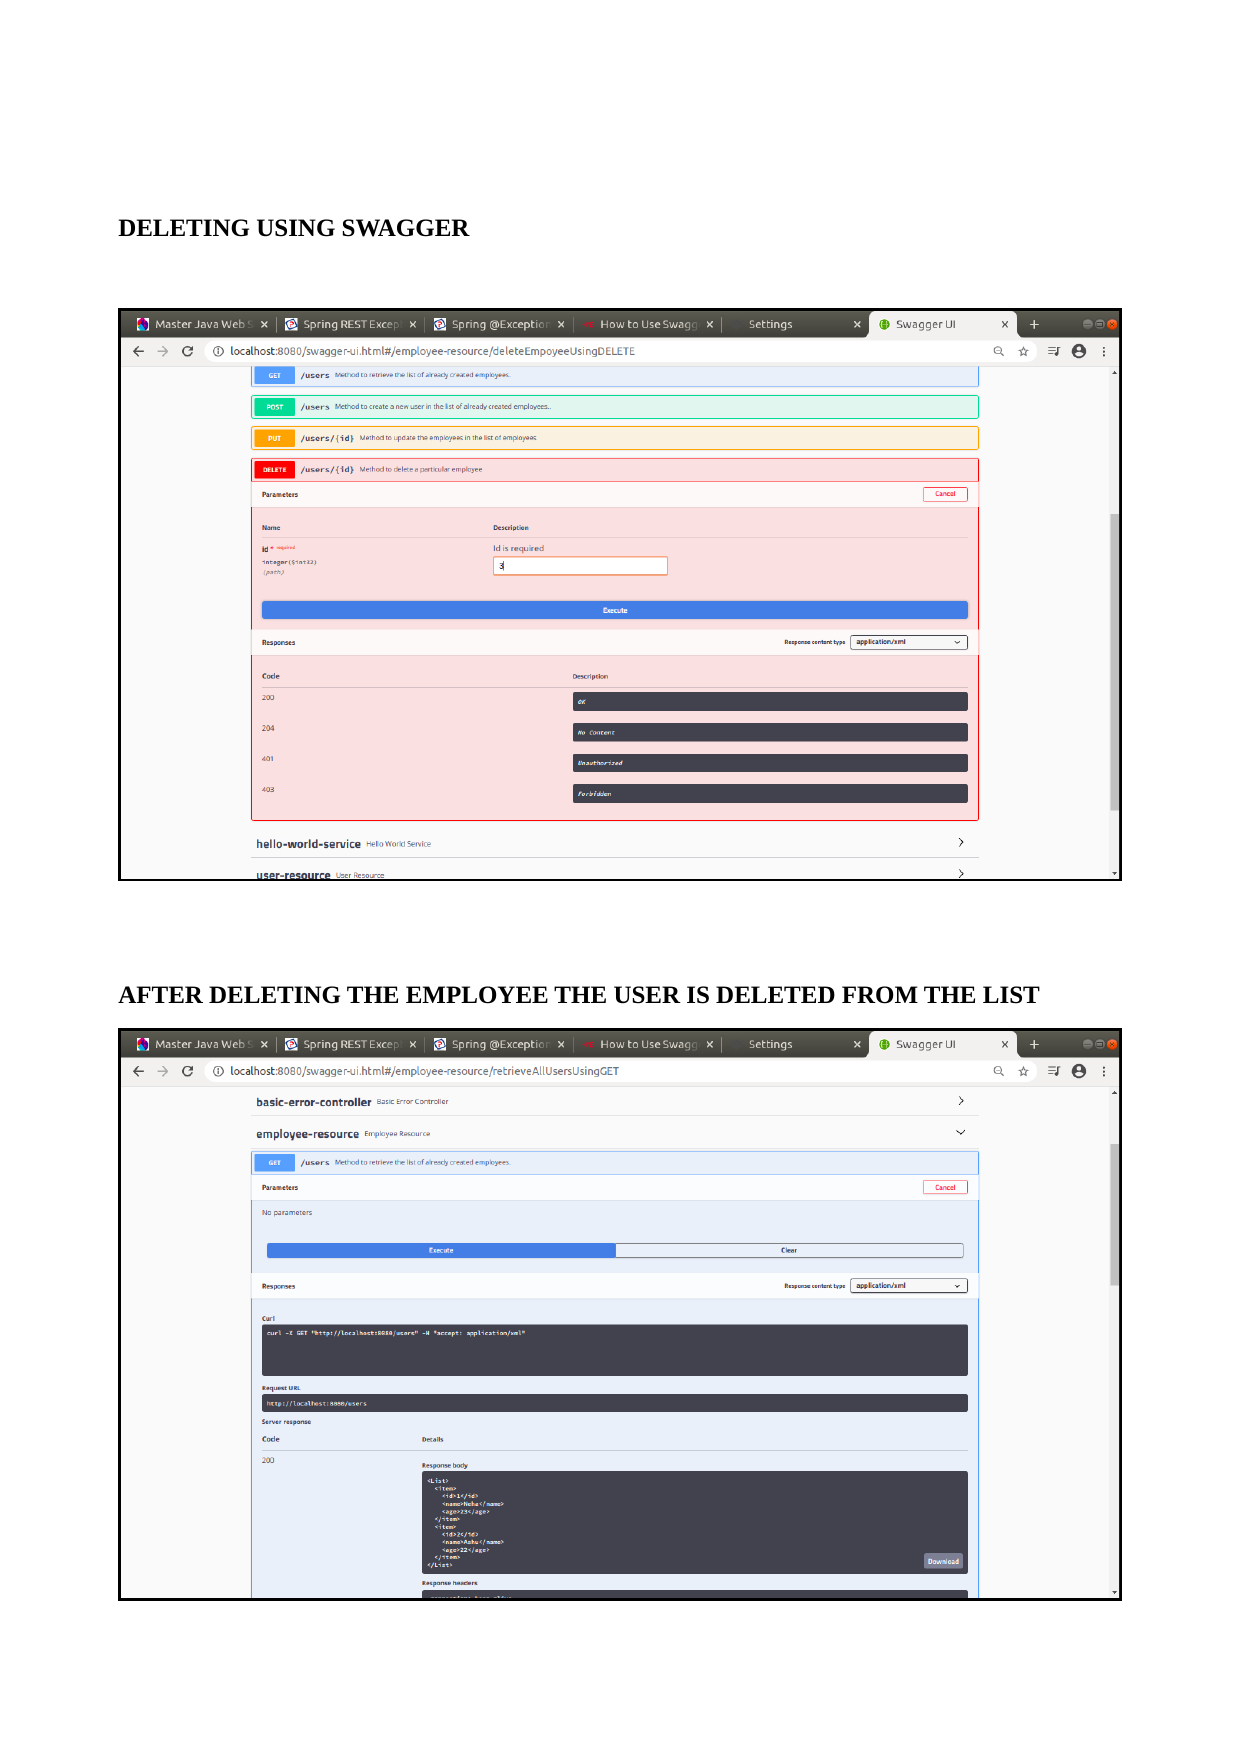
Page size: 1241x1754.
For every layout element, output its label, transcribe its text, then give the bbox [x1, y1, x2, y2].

picture [121, 1031, 1120, 1598]
text DELETING USING SWAGGER [118, 213, 1122, 242]
picture [121, 311, 1120, 879]
text AFTER DELETING THE EMPLOYEE THE USER IS DELETED FROM THE LIST [118, 981, 1122, 1009]
